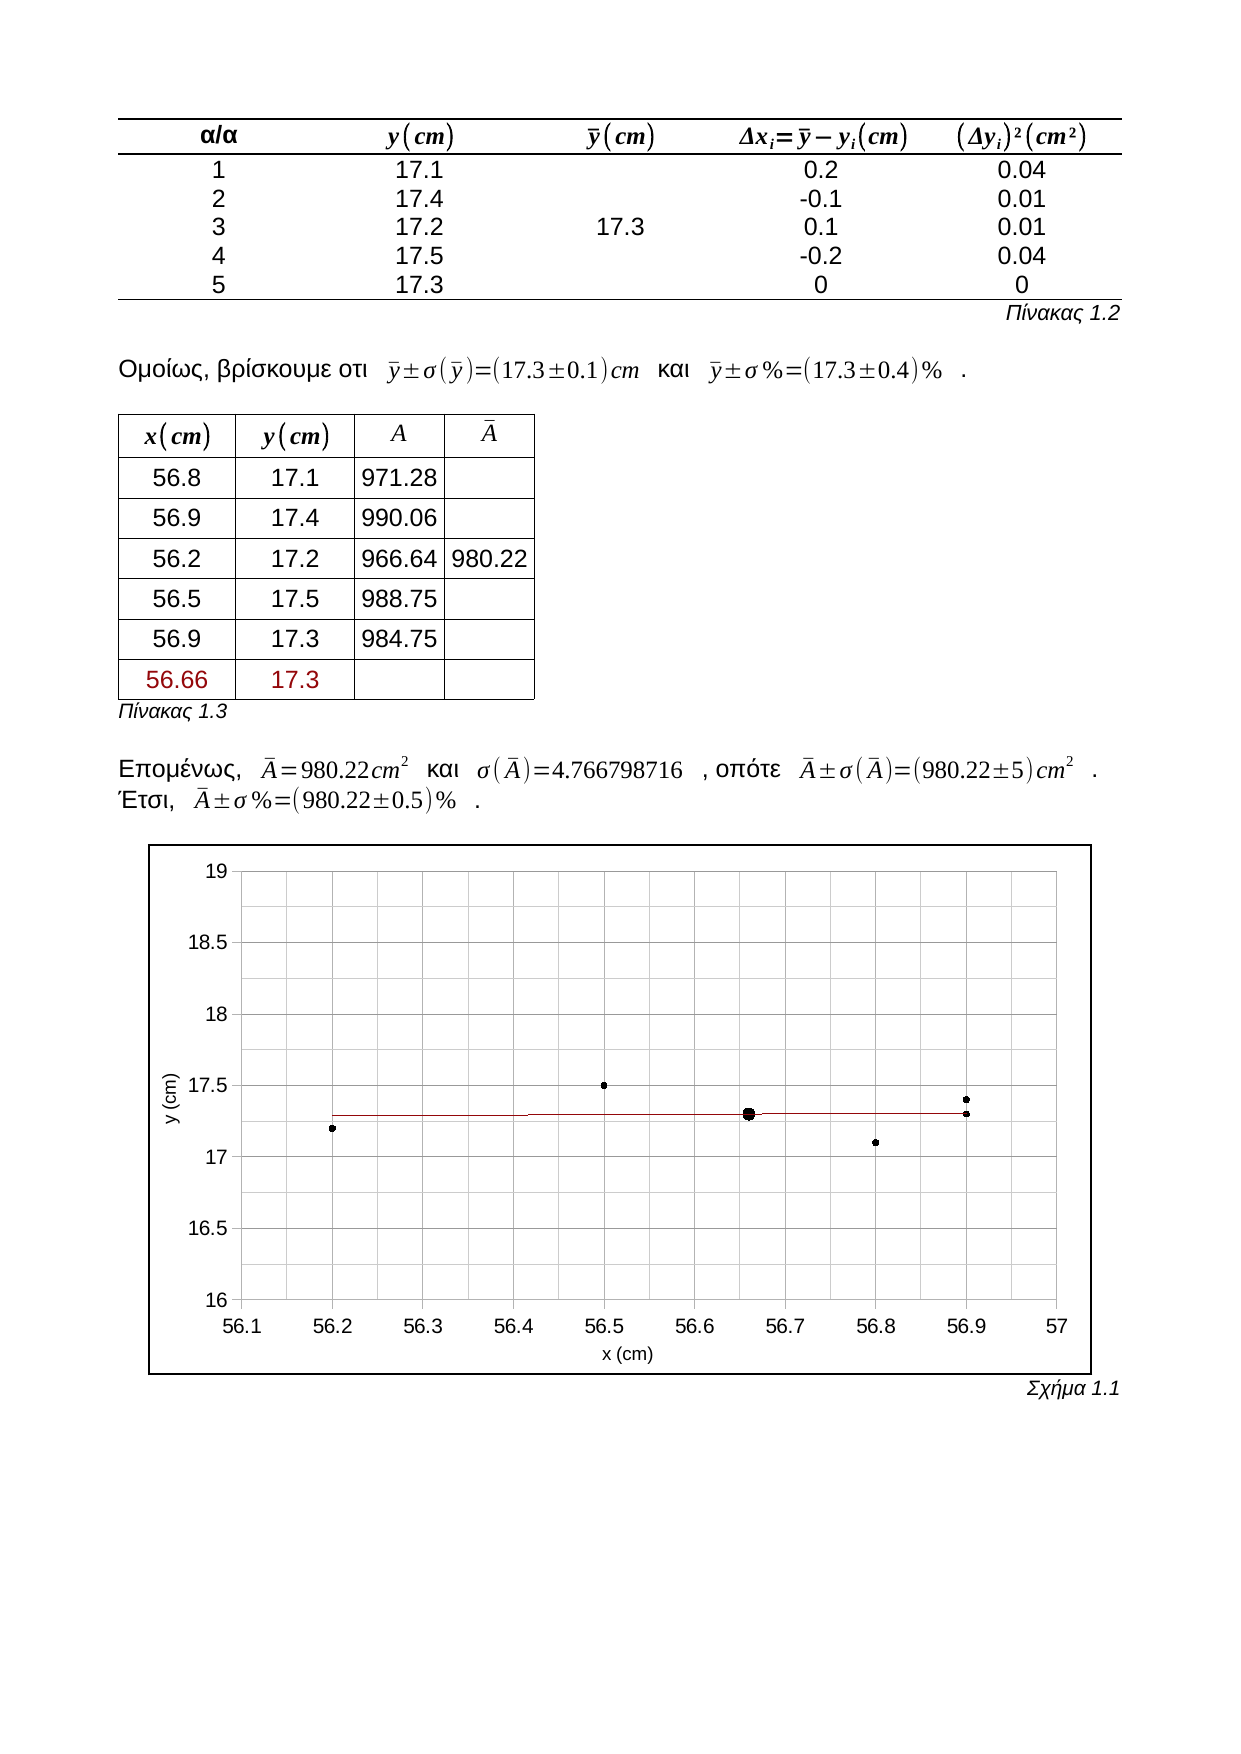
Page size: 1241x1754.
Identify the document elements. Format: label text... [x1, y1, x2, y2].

table_header [921, 120, 1122, 153]
table_cell 17.2 [236, 539, 354, 578]
table_cell 17.2 [319, 212, 520, 241]
table_cell 17.3 [236, 620, 354, 659]
table_cell 17.3 [236, 660, 354, 699]
table_cell [445, 660, 534, 699]
table_header [520, 120, 720, 153]
table_header [720, 120, 921, 153]
table_cell [520, 270, 720, 298]
table_cell 0.04 [921, 155, 1122, 183]
table_cell [520, 184, 720, 212]
table_cell 2 [118, 184, 319, 212]
table_cell 56.5 [119, 579, 235, 618]
table_header [119, 415, 235, 457]
table_cell 988.75 [355, 579, 444, 618]
text Πίνακας 1.3 [118, 699, 1122, 723]
table_cell 980.22 [445, 539, 534, 578]
table_cell 56.9 [119, 620, 235, 659]
table_cell [445, 499, 534, 538]
table_header [355, 415, 444, 457]
table_cell 966.64 [355, 539, 444, 578]
table_cell 1 [118, 155, 319, 183]
table_cell [520, 155, 720, 183]
table_cell 0 [720, 270, 921, 298]
table_cell 17.3 [319, 270, 520, 298]
text Ομοίως, βρίσκουμε οτικαι. [118, 354, 1122, 385]
table_header [319, 120, 520, 153]
table_header α/α [118, 120, 319, 153]
table_cell 17.1 [319, 155, 520, 183]
table_cell [520, 241, 720, 270]
table_cell 56.66 [119, 660, 235, 699]
table_cell 56.8 [119, 458, 235, 497]
table_cell 971.28 [355, 458, 444, 497]
table_cell 0 [921, 270, 1122, 298]
table_cell 3 [118, 212, 319, 241]
table_cell [445, 458, 534, 497]
table_cell 17.5 [319, 241, 520, 270]
text Σχήμα 1.1 [118, 844, 1122, 1399]
table_cell 0.01 [921, 184, 1122, 212]
table_cell -0.1 [720, 184, 921, 212]
table_cell [445, 620, 534, 659]
table_cell 17.4 [319, 184, 520, 212]
table_cell 17.3 [520, 212, 720, 241]
table_cell 17.5 [236, 579, 354, 618]
table_cell 56.2 [119, 539, 235, 578]
table_header [236, 415, 354, 457]
table_cell 17.1 [236, 458, 354, 497]
table_cell 17.4 [236, 499, 354, 538]
table_cell 56.9 [119, 499, 235, 538]
table_cell 0.04 [921, 241, 1122, 270]
table_cell [355, 660, 444, 699]
table_cell 0.01 [921, 212, 1122, 241]
table_cell -0.2 [720, 241, 921, 270]
table_cell 0.1 [720, 212, 921, 241]
table_cell 984.75 [355, 620, 444, 659]
table_cell 0.2 [720, 155, 921, 183]
text Πίνακας 1.2 [118, 300, 1122, 325]
table_cell [445, 579, 534, 618]
text Επομένως,και, οπότε. Έτσι,. [118, 752, 1122, 816]
table_cell 5 [118, 270, 319, 298]
table_cell 990.06 [355, 499, 444, 538]
table_cell 4 [118, 241, 319, 270]
table_header [445, 415, 534, 457]
